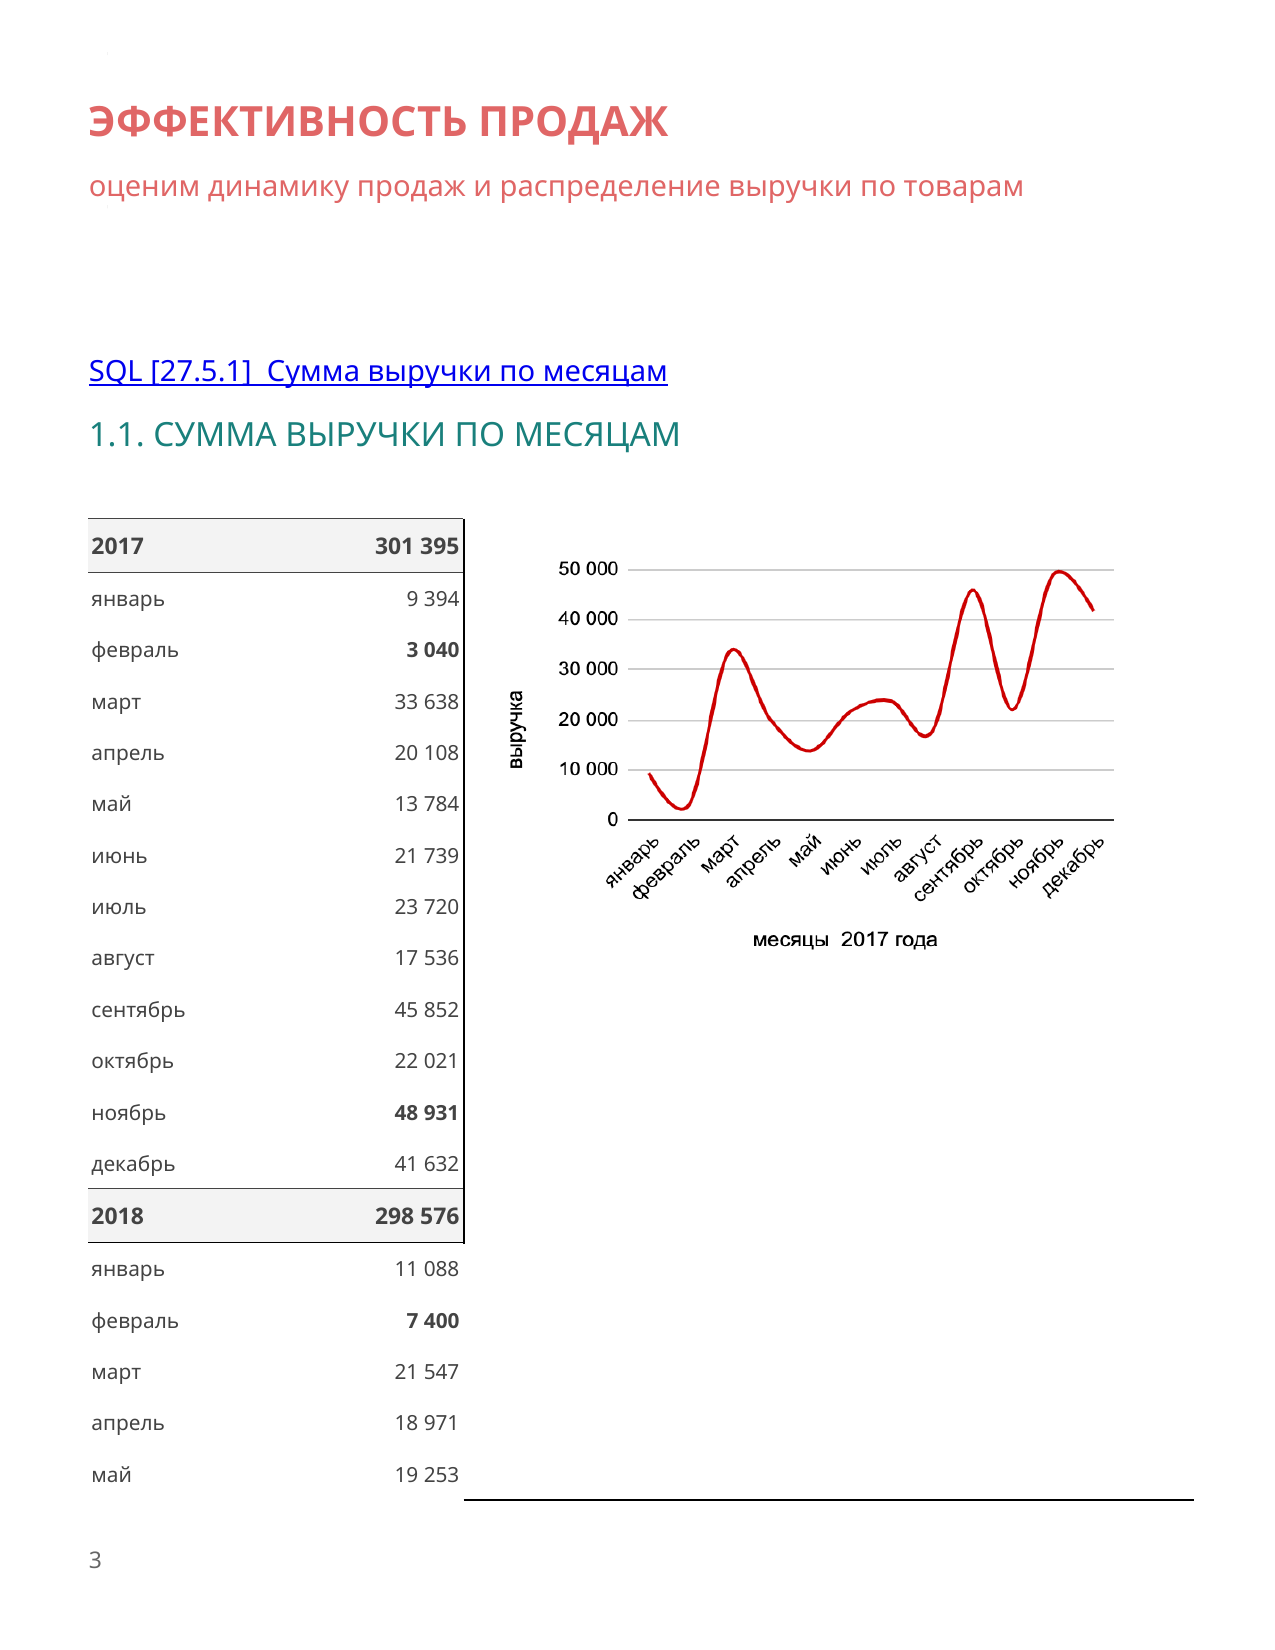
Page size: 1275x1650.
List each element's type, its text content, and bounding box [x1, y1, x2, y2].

table_cell май [88, 1448, 282, 1499]
subtitle 1.1. СУММА ВЫРУЧКИ ПО МЕСЯЦАМ [88, 411, 1196, 456]
table_cell май [88, 777, 282, 828]
table_cell 19 253 [282, 1448, 463, 1499]
table_cell 11 088 [282, 1243, 463, 1293]
text оценим динамику продаж и распределение выручки по товарам [88, 166, 1196, 205]
table_cell 20 108 [282, 726, 463, 777]
table_cell июнь [88, 828, 282, 880]
table_cell сентябрь [88, 983, 282, 1034]
table_cell 33 638 [282, 674, 463, 726]
table_cell 45 852 [282, 983, 463, 1034]
table_cell [464, 1190, 1194, 1499]
table_cell январь [88, 573, 282, 623]
table_cell 298 576 [282, 1189, 463, 1242]
table_cell февраль [88, 623, 282, 674]
table_cell 21 739 [282, 828, 463, 880]
table_cell 17 536 [282, 931, 463, 982]
table_cell август [88, 931, 282, 982]
table_cell 9 394 [282, 573, 463, 623]
table_cell 41 632 [282, 1136, 463, 1188]
table_cell июль [88, 880, 282, 931]
picture [482, 538, 1135, 968]
table_cell апрель [88, 1396, 282, 1447]
table_cell март [88, 1345, 282, 1396]
table_cell 21 547 [282, 1345, 463, 1396]
table_cell 7 400 [282, 1293, 463, 1345]
subtitle ЭФФЕКТИВНОСТЬ ПРОДАЖ [88, 92, 1196, 148]
table_cell 18 971 [282, 1396, 463, 1447]
table_cell январь [88, 1243, 282, 1293]
table_cell 23 720 [282, 880, 463, 931]
table_cell 22 021 [282, 1034, 463, 1085]
table_cell 48 931 [282, 1085, 463, 1136]
table_header 2017 [88, 519, 282, 572]
table_cell 2018 [88, 1189, 282, 1242]
table_cell 13 784 [282, 777, 463, 828]
subtitle SQL [27.5.1] Сумма выручки по месяцам [88, 350, 1196, 390]
table_cell февраль [88, 1293, 282, 1345]
table_header [465, 520, 1194, 1188]
table_cell март [88, 674, 282, 726]
table_header 301 395 [282, 519, 463, 572]
table_cell 3 040 [282, 623, 463, 674]
table_cell апрель [88, 726, 282, 777]
table_cell октябрь [88, 1034, 282, 1085]
table_cell ноябрь [88, 1085, 282, 1136]
table_cell декабрь [88, 1136, 282, 1188]
